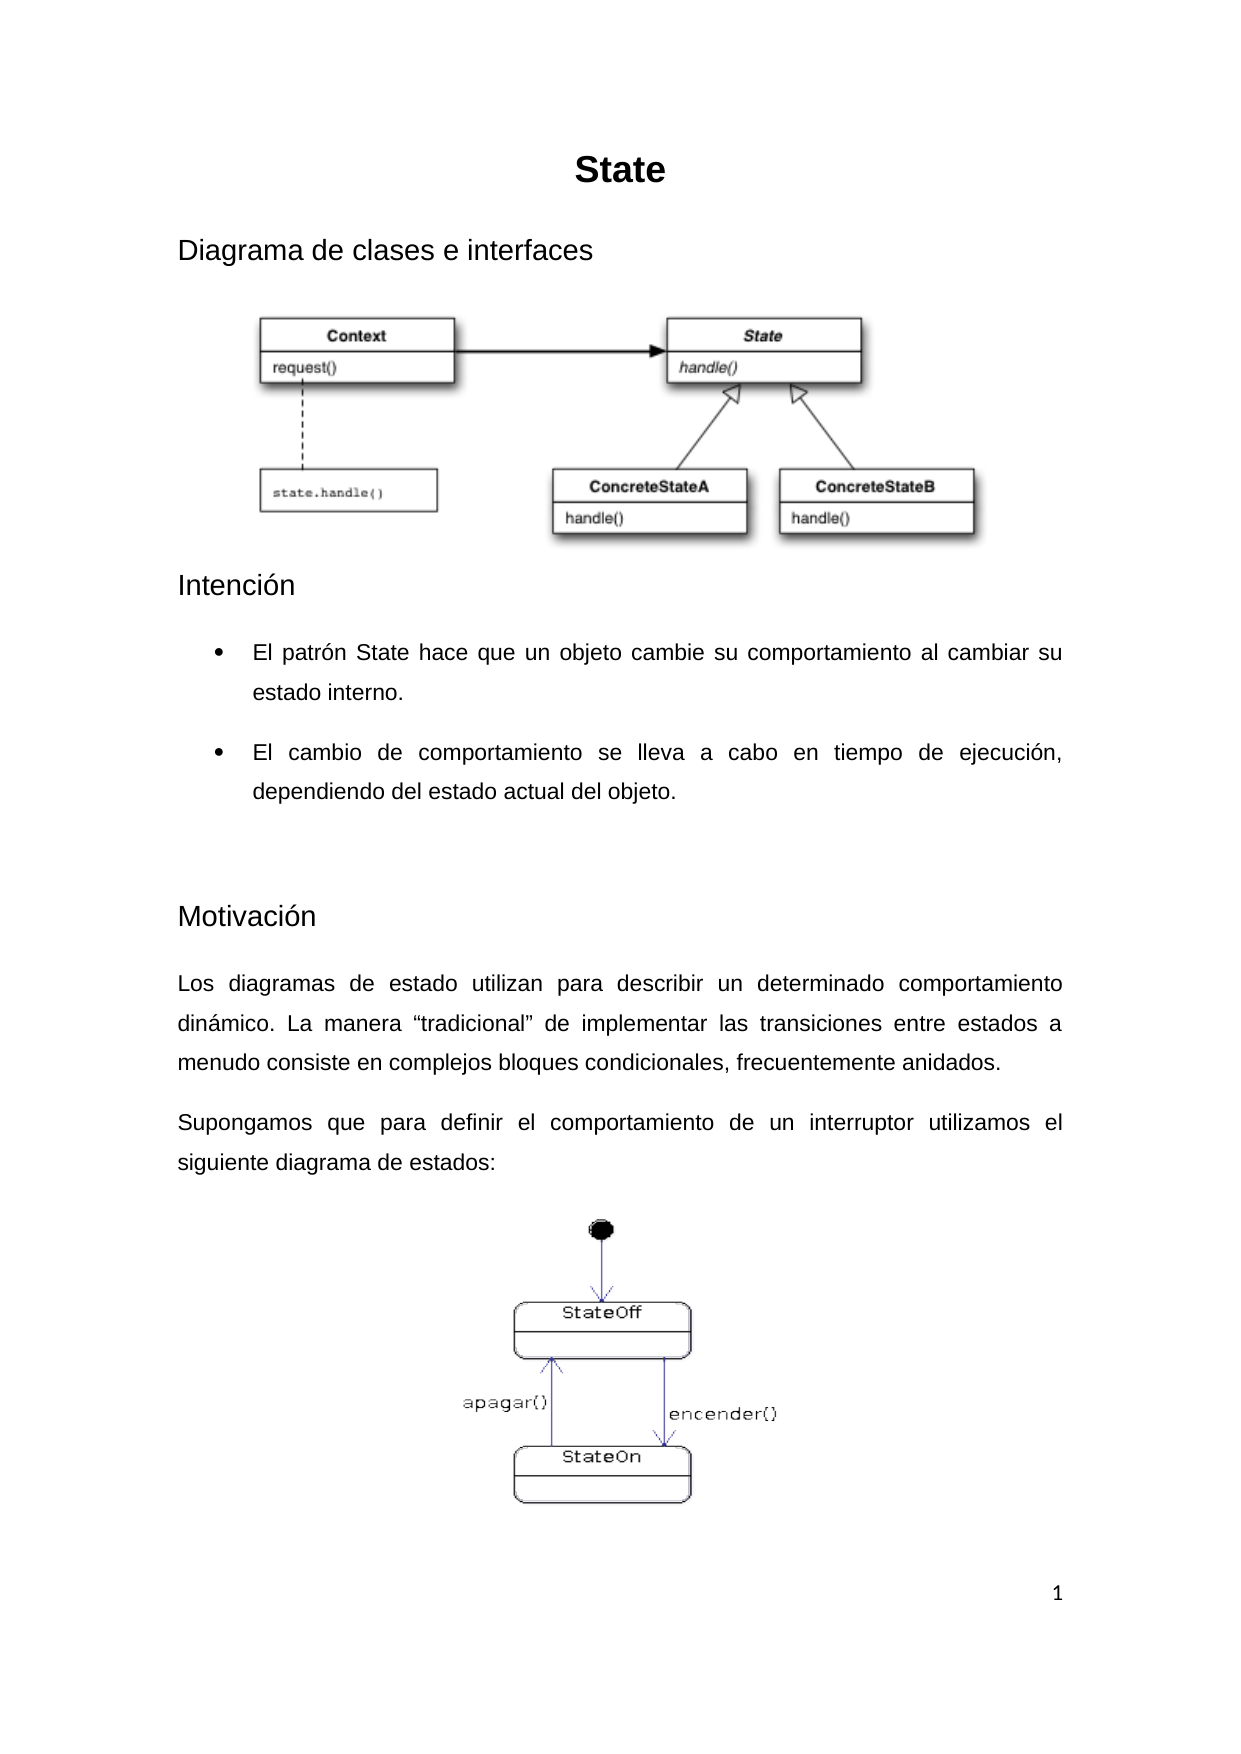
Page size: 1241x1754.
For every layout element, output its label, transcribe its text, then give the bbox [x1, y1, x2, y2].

text Los diagramas de estado utilizan para describir un determinado comportamiento dinámico. La manera “tradicional” de implementar las transiciones entre estados a menudo consiste en complejos bloques condicionales, frecuentemente anidados. [177, 970, 1063, 1075]
list El patrón State hace que un objeto cambie su comportamiento al cambiar su estado interno. [215, 639, 1063, 705]
text Diagrama de clases e interfaces [177, 233, 1063, 267]
picture [448, 1209, 792, 1519]
text Intención [177, 304, 1063, 601]
picture [252, 304, 989, 552]
text Motivación [177, 899, 1063, 932]
list El cambio de comportamiento se lleva a cabo en tiempo de ejecución, dependiendo del estado actual del objeto. [215, 739, 1063, 805]
text State [177, 148, 1063, 191]
text Supongamos que para definir el comportamiento de un interruptor utilizamos el siguiente diagrama de estados: [177, 1109, 1063, 1175]
